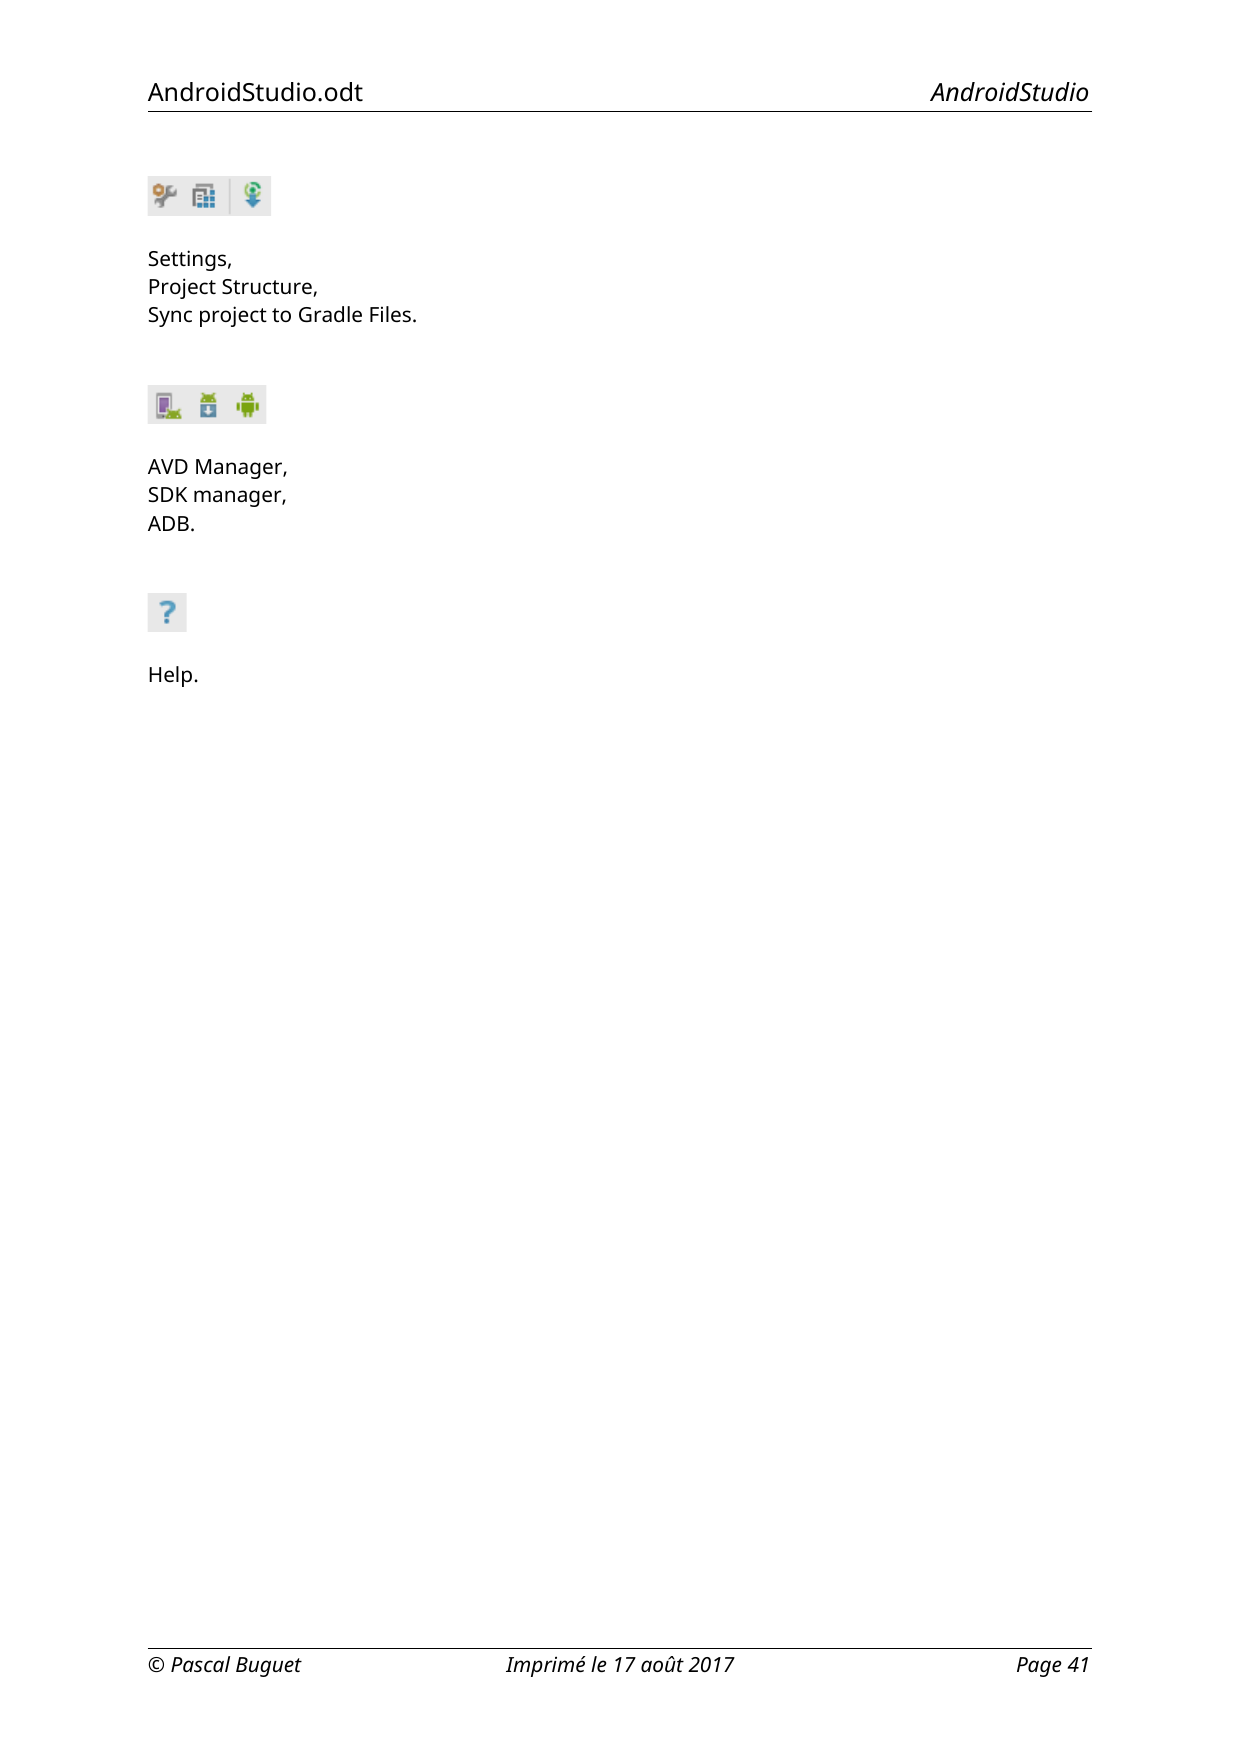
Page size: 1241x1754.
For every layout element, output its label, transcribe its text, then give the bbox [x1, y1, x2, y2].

text Settings, [148, 244, 1092, 272]
picture [147, 593, 187, 632]
text Help. [148, 660, 1092, 688]
picture [147, 176, 272, 216]
picture [147, 385, 267, 424]
text SDK manager, [148, 480, 1092, 509]
text Project Structure, [148, 272, 1092, 301]
text AVD Manager, [148, 452, 1092, 480]
text ADB. [148, 509, 1092, 537]
text Sync project to Gradle Files. [148, 301, 1092, 329]
